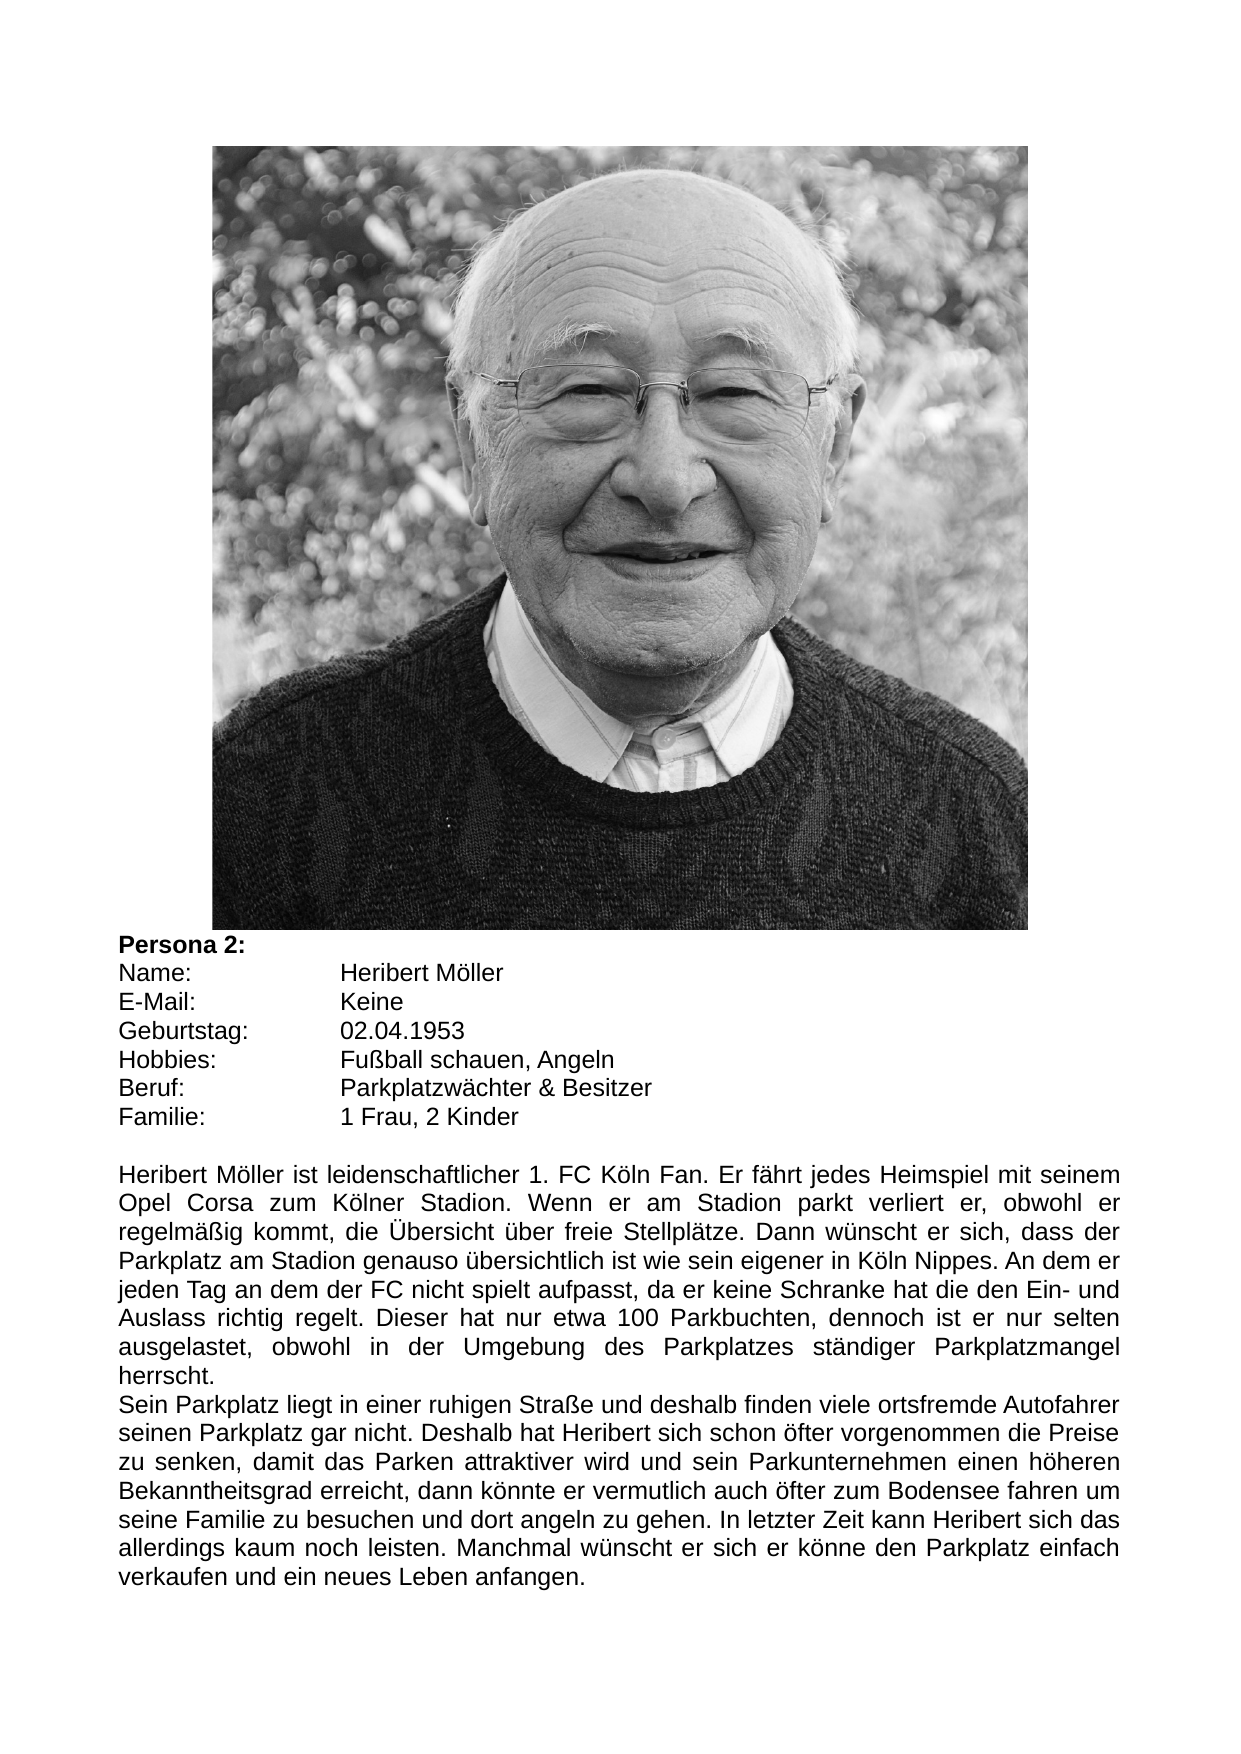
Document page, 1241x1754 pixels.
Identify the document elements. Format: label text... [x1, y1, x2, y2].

text E-Mail: Keine [118, 987, 1122, 1016]
text Persona 2: [118, 147, 1122, 958]
text Hobbies: Fußball schauen, Angeln [118, 1044, 1122, 1073]
text Name: Heribert Möller [118, 958, 1122, 987]
picture [212, 146, 1028, 930]
text Familie: 1 Frau, 2 Kinder [118, 1102, 1122, 1131]
text Geburtstag: 02.04.1953 [118, 1016, 1122, 1044]
text Sein Parkplatz liegt in einer ruhigen Straße und deshalb finden viele ortsfremde Autofahrer seinen Parkplatz gar nicht. Deshalb hat Heribert sich schon öfter vorgenommen die Preise zu senken, damit das Parken attraktiver wird und sein Parkunternehmen einen höheren Bekanntheitsgrad erreicht, dann könnte er vermutlich auch öfter zum Bodensee fahren um seine Familie zu besuchen und dort angeln zu gehen. In letzter Zeit kann Heribert sich das allerdings kaum noch leisten. Manchmal wünscht er sich er könne den Parkplatz einfach verkaufen und ein neues Leben anfangen. [118, 1389, 1122, 1591]
text Beruf: Parkplatzwächter & Besitzer [118, 1073, 1122, 1102]
text Heribert Möller ist leidenschaftlicher 1. FC Köln Fan. Er fährt jedes Heimspiel mit seinem Opel Corsa zum Kölner Stadion. Wenn er am Stadion parkt verliert er, obwohl er regelmäßig kommt, die Übersicht über freie Stellplätze. Dann wünscht er sich, dass der Parkplatz am Stadion genauso übersichtlich ist wie sein eigener in Köln Nippes. An dem er jeden Tag an dem der FC nicht spielt aufpasst, da er keine Schranke hat die den Ein- und Auslass richtig regelt. Dieser hat nur etwa 100 Parkbuchten, dennoch ist er nur selten ausgelastet, obwohl in der Umgebung des Parkplatzes ständiger Parkplatzmangel herrscht. [118, 1159, 1122, 1389]
